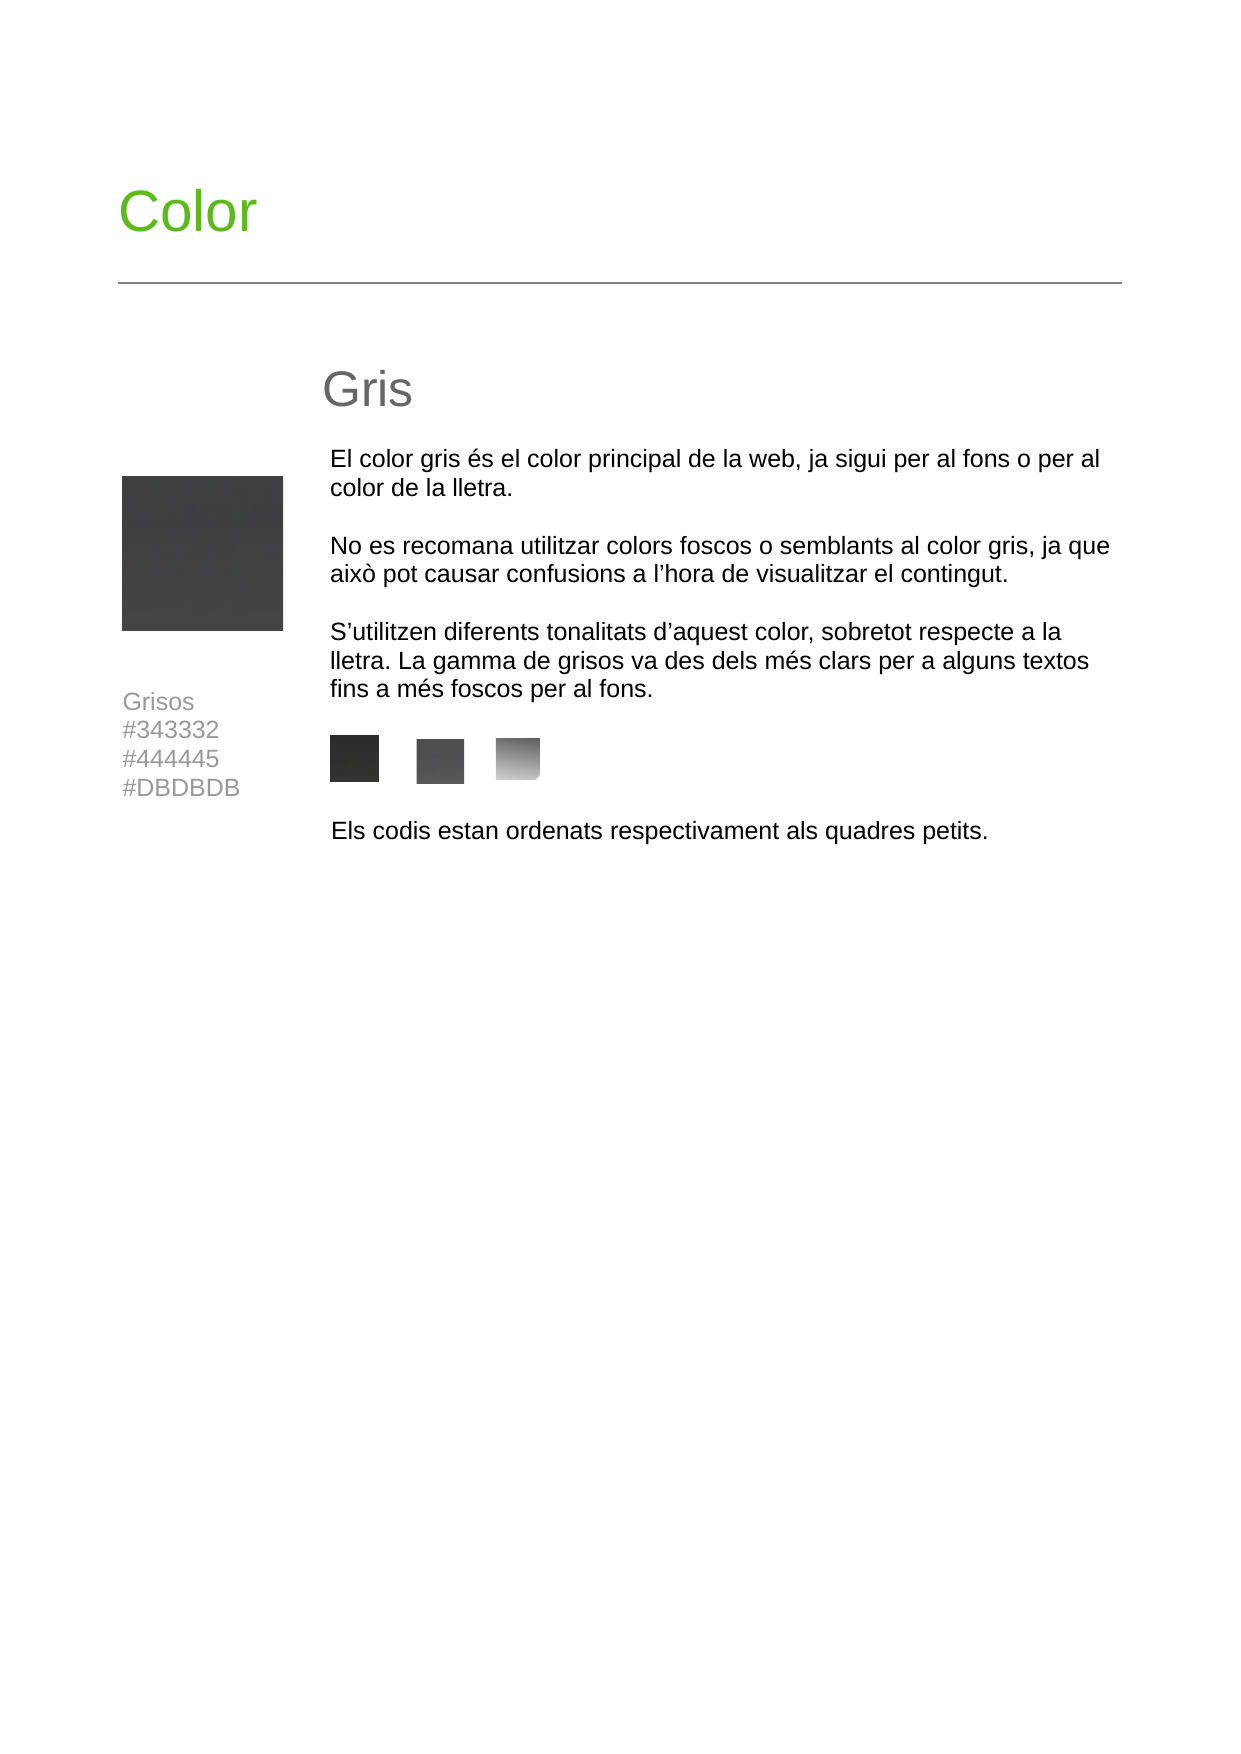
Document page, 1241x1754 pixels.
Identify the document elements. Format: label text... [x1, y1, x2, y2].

picture [495, 738, 540, 780]
picture [416, 739, 465, 784]
text Gris [118, 360, 1122, 417]
picture [122, 476, 284, 631]
picture [330, 735, 379, 782]
text Color [118, 176, 1122, 243]
text Els codis estan ordenats respectivament als quadres petits. [118, 812, 1122, 846]
